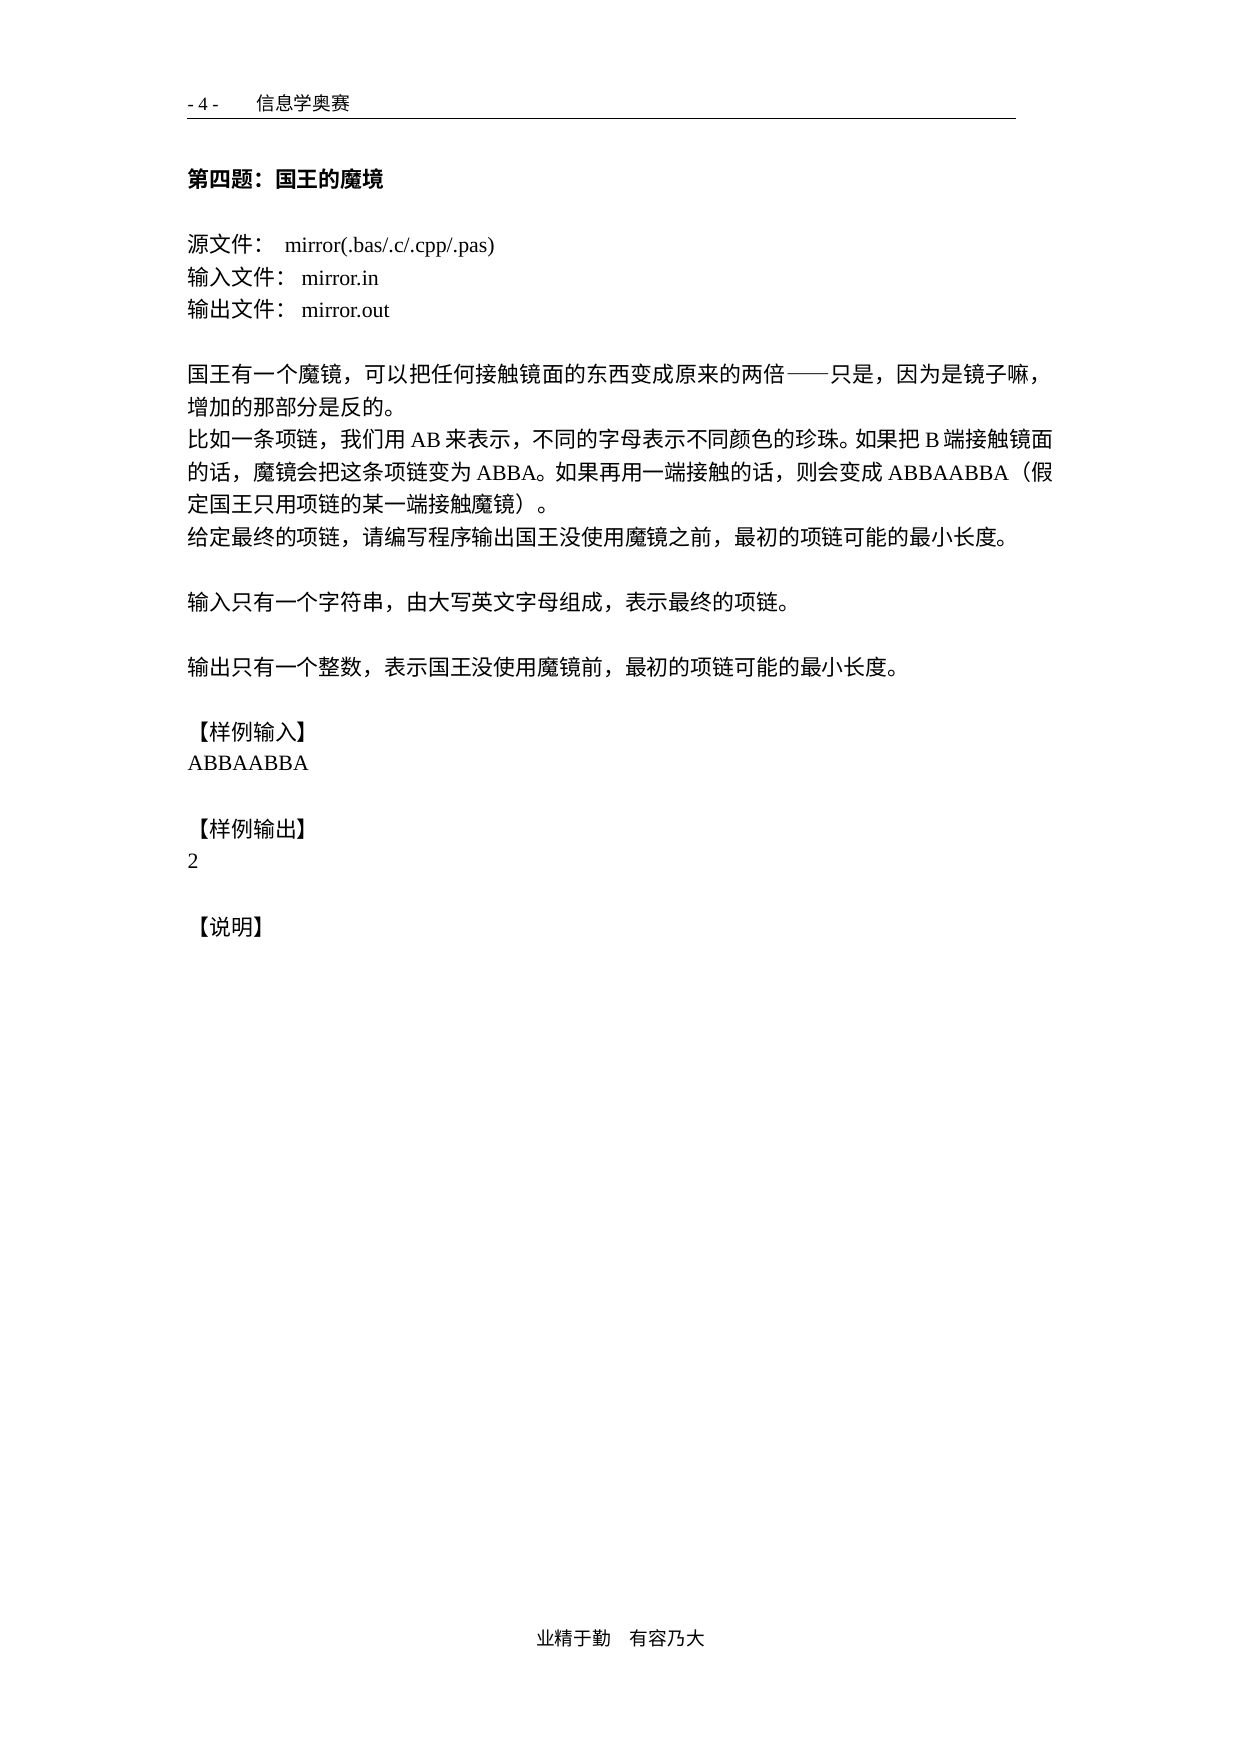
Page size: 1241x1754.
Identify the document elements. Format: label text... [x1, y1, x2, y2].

text 第四题：国王的魔境 [187, 162, 1053, 194]
text 国王有一个魔镜，可以把任何接触镜面的东西变成原来的两倍——只是，因为是镜子嘛，增加的那部分是反的。 [187, 357, 1053, 422]
text 2 [187, 844, 1053, 877]
text 【样例输入】 [187, 714, 1053, 747]
text 【样例输出】 [187, 812, 1053, 844]
text 输入文件： mirror.in [187, 259, 1053, 292]
text 【说明】 [187, 909, 1053, 942]
text 输出文件： mirror.out [187, 292, 1053, 324]
text 源文件： mirror(.bas/.c/.cpp/.pas) [187, 227, 1053, 259]
text 输出只有一个整数，表示国王没使用魔镜前，最初的项链可能的最小长度。 [187, 649, 1053, 682]
text ABBAABBA [187, 747, 1053, 779]
text 给定最终的项链，请编写程序输出国王没使用魔镜之前，最初的项链可能的最小长度。 [187, 519, 1053, 552]
text 比如一条项链，我们用AB来表示，不同的字母表示不同颜色的珍珠。如果把B端接触镜面的话，魔镜会把这条项链变为ABBA。如果再用一端接触的话，则会变成ABBAABBA（假定国王只用项链的某一端接触魔镜）。 [187, 422, 1053, 519]
text 输入只有一个字符串，由大写英文字母组成，表示最终的项链。 [187, 584, 1053, 617]
